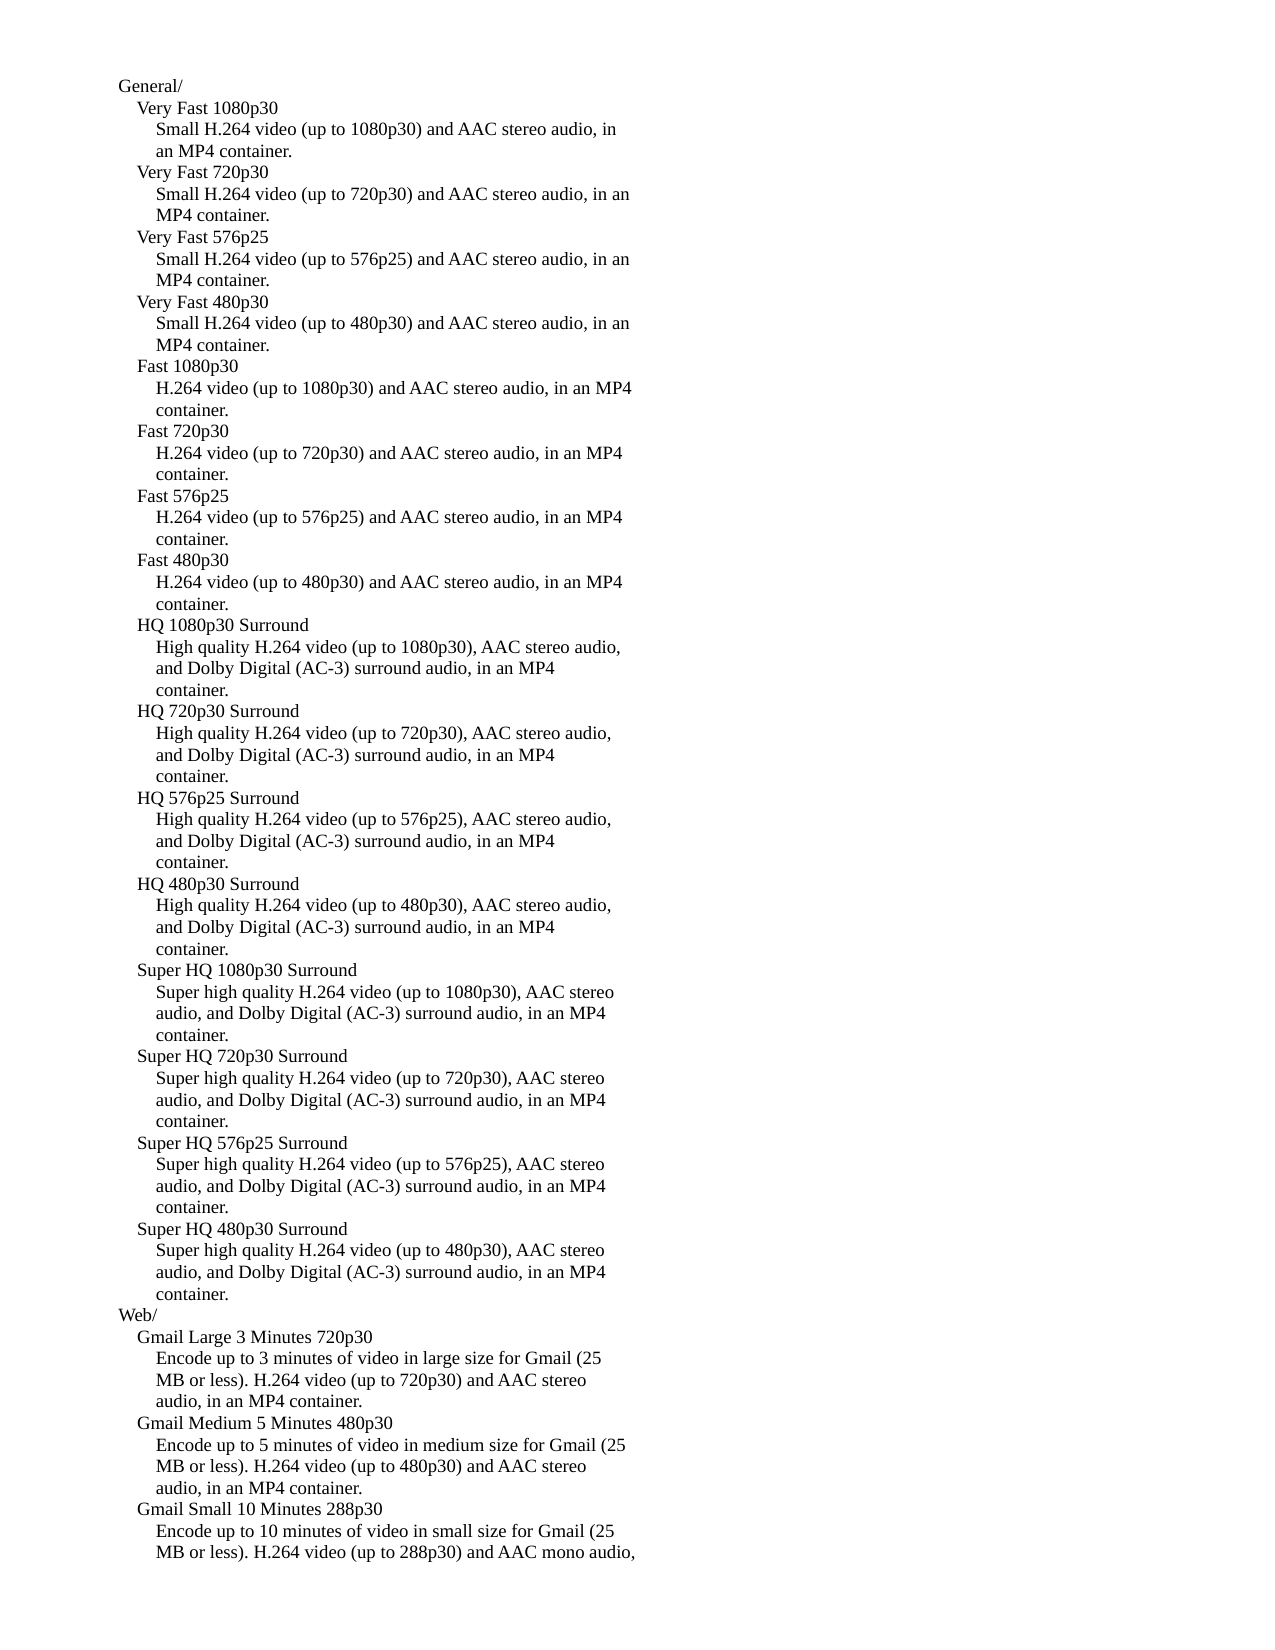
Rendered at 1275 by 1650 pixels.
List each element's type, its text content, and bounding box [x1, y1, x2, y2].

text Super high quality H.264 video (up to 480p30), AAC stereo [118, 1239, 1157, 1261]
text and Dolby Digital (AC-3) surround audio, in an MP4 [118, 657, 1157, 679]
text MP4 container. [118, 334, 1157, 355]
text H.264 video (up to 576p25) and AAC stereo audio, in an MP4 [118, 506, 1157, 528]
text MP4 container. [118, 269, 1157, 291]
text Very Fast 576p25 [118, 226, 1157, 247]
text HQ 720p30 Surround [118, 700, 1157, 722]
text High quality H.264 video (up to 720p30), AAC stereo audio, [118, 722, 1157, 743]
text Very Fast 720p30 [118, 161, 1157, 183]
text container. [118, 1196, 1157, 1218]
text High quality H.264 video (up to 1080p30), AAC stereo audio, [118, 636, 1157, 657]
text container. [118, 1282, 1157, 1304]
text and Dolby Digital (AC-3) surround audio, in an MP4 [118, 916, 1157, 937]
text HQ 576p25 Surround [118, 787, 1157, 808]
text audio, and Dolby Digital (AC-3) surround audio, in an MP4 [118, 1175, 1157, 1196]
text container. [118, 1110, 1157, 1132]
text Very Fast 1080p30 [118, 97, 1157, 118]
text Small H.264 video (up to 576p25) and AAC stereo audio, in an [118, 247, 1157, 269]
text HQ 480p30 Surround [118, 873, 1157, 894]
text audio, and Dolby Digital (AC-3) surround audio, in an MP4 [118, 1002, 1157, 1024]
text Small H.264 video (up to 480p30) and AAC stereo audio, in an [118, 312, 1157, 334]
text Encode up to 5 minutes of video in medium size for Gmail (25 [118, 1433, 1157, 1455]
text Super HQ 576p25 Surround [118, 1132, 1157, 1153]
text MB or less). H.264 video (up to 720p30) and AAC stereo [118, 1369, 1157, 1390]
text Fast 480p30 [118, 549, 1157, 571]
text Encode up to 10 minutes of video in small size for Gmail (25 [118, 1520, 1157, 1541]
text audio, in an MP4 container. [118, 1390, 1157, 1412]
text MP4 container. [118, 204, 1157, 226]
text High quality H.264 video (up to 480p30), AAC stereo audio, [118, 894, 1157, 916]
text Super high quality H.264 video (up to 576p25), AAC stereo [118, 1153, 1157, 1175]
text container. [118, 851, 1157, 873]
text Super HQ 480p30 Surround [118, 1218, 1157, 1239]
text General/ [118, 75, 1157, 97]
text container. [118, 592, 1157, 614]
text H.264 video (up to 1080p30) and AAC stereo audio, in an MP4 [118, 377, 1157, 398]
text and Dolby Digital (AC-3) surround audio, in an MP4 [118, 830, 1157, 851]
text container. [118, 937, 1157, 959]
text Fast 720p30 [118, 420, 1157, 442]
text Fast 1080p30 [118, 355, 1157, 377]
text Super HQ 720p30 Surround [118, 1045, 1157, 1067]
text an MP4 container. [118, 140, 1157, 161]
text MB or less). H.264 video (up to 480p30) and AAC stereo [118, 1455, 1157, 1477]
text Super high quality H.264 video (up to 720p30), AAC stereo [118, 1067, 1157, 1088]
text container. [118, 463, 1157, 485]
text Gmail Large 3 Minutes 720p30 [118, 1326, 1157, 1347]
text Small H.264 video (up to 1080p30) and AAC stereo audio, in [118, 118, 1157, 140]
text Super HQ 1080p30 Surround [118, 959, 1157, 981]
text container. [118, 398, 1157, 420]
text container. [118, 765, 1157, 787]
text Super high quality H.264 video (up to 1080p30), AAC stereo [118, 981, 1157, 1002]
text Very Fast 480p30 [118, 291, 1157, 312]
text Encode up to 3 minutes of video in large size for Gmail (25 [118, 1347, 1157, 1369]
text H.264 video (up to 480p30) and AAC stereo audio, in an MP4 [118, 571, 1157, 592]
text Web/ [118, 1304, 1157, 1326]
text Fast 576p25 [118, 485, 1157, 506]
text High quality H.264 video (up to 576p25), AAC stereo audio, [118, 808, 1157, 830]
text Gmail Small 10 Minutes 288p30 [118, 1498, 1157, 1520]
text audio, and Dolby Digital (AC-3) surround audio, in an MP4 [118, 1261, 1157, 1282]
text audio, in an MP4 container. [118, 1477, 1157, 1498]
text and Dolby Digital (AC-3) surround audio, in an MP4 [118, 743, 1157, 765]
text H.264 video (up to 720p30) and AAC stereo audio, in an MP4 [118, 442, 1157, 463]
text Small H.264 video (up to 720p30) and AAC stereo audio, in an [118, 183, 1157, 204]
text audio, and Dolby Digital (AC-3) surround audio, in an MP4 [118, 1088, 1157, 1110]
text container. [118, 679, 1157, 700]
text container. [118, 1024, 1157, 1045]
text HQ 1080p30 Surround [118, 614, 1157, 636]
text MB or less). H.264 video (up to 288p30) and AAC mono audio, [118, 1541, 1157, 1563]
text container. [118, 528, 1157, 549]
text Gmail Medium 5 Minutes 480p30 [118, 1412, 1157, 1433]
